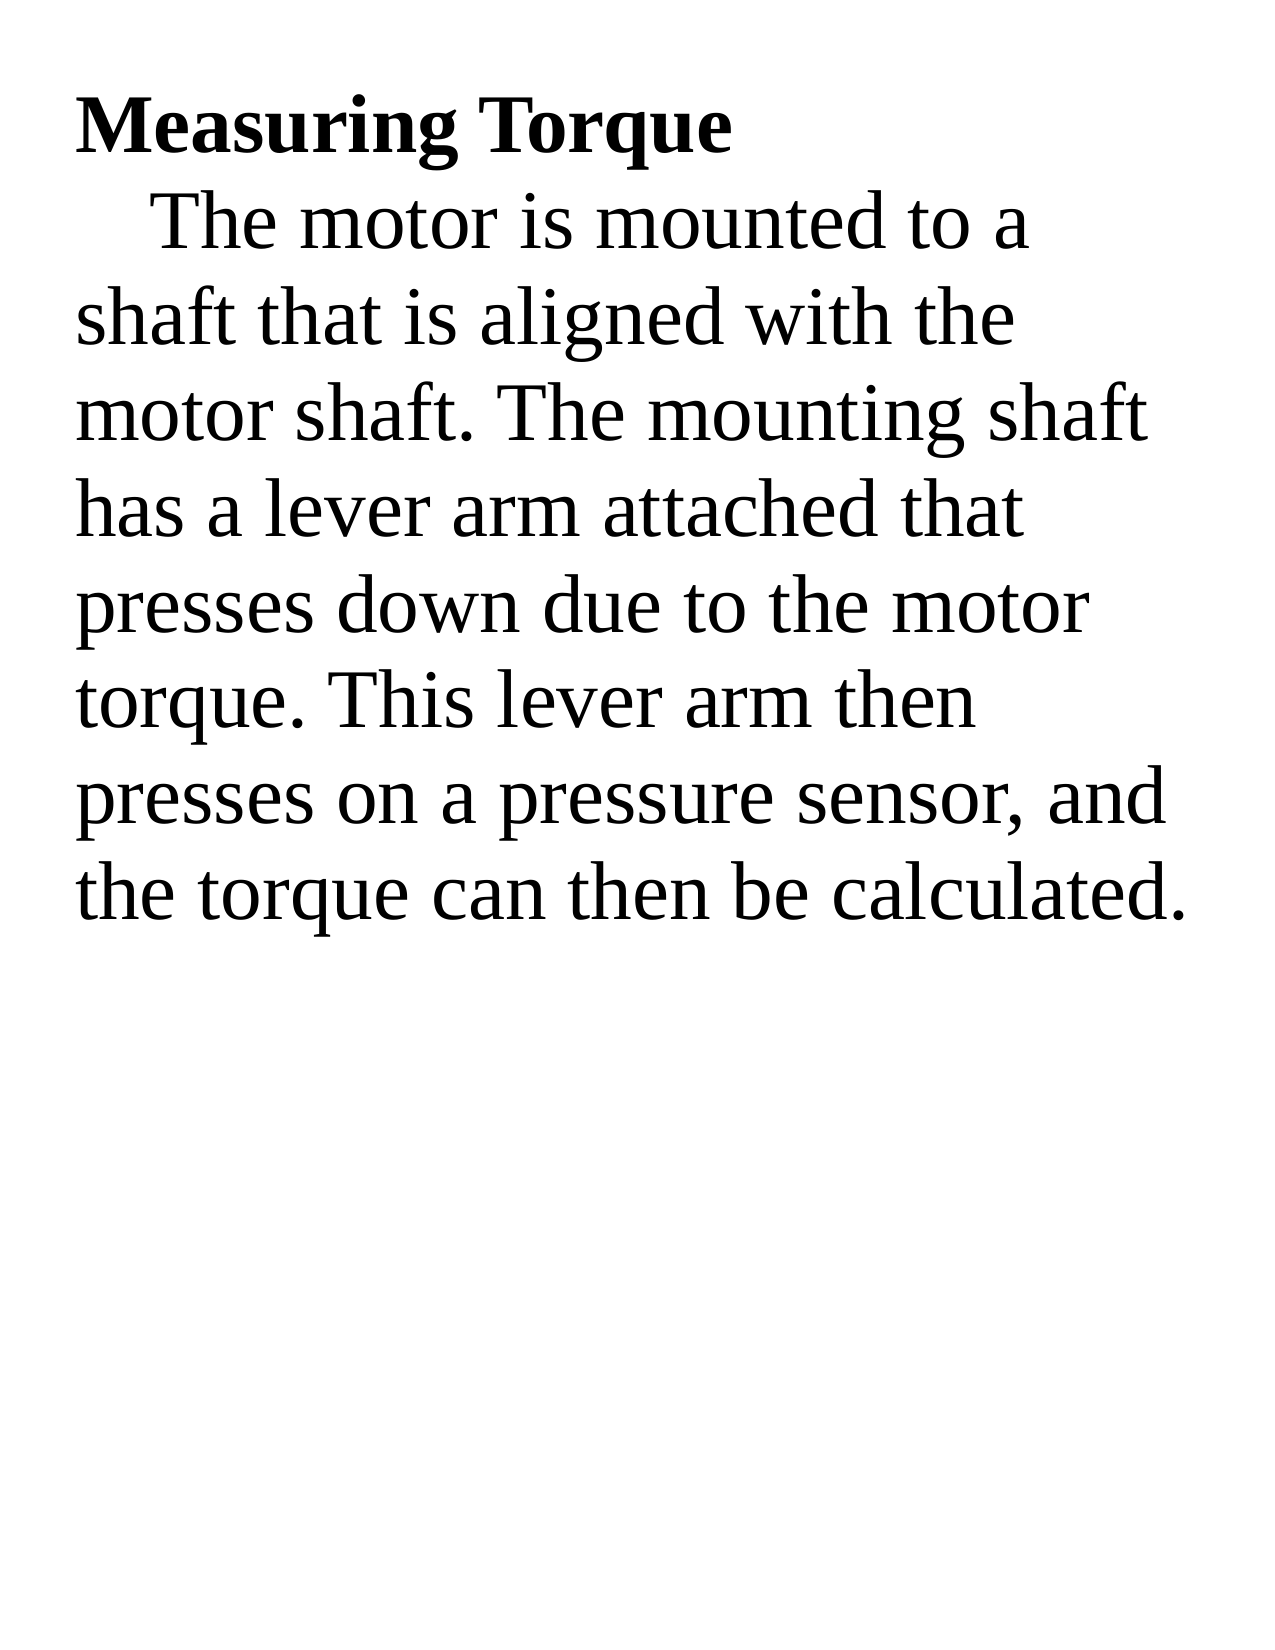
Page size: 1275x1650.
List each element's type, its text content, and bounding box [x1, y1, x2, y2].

text Measuring Torque [75, 75, 1200, 171]
text The motor is mounted to a shaft that is aligned with the motor shaft. The mounting shaft has a lever arm attached that presses down due to the motor torque. This lever arm then presses on a pressure sensor, and the torque can then be calculated. [75, 171, 1200, 937]
